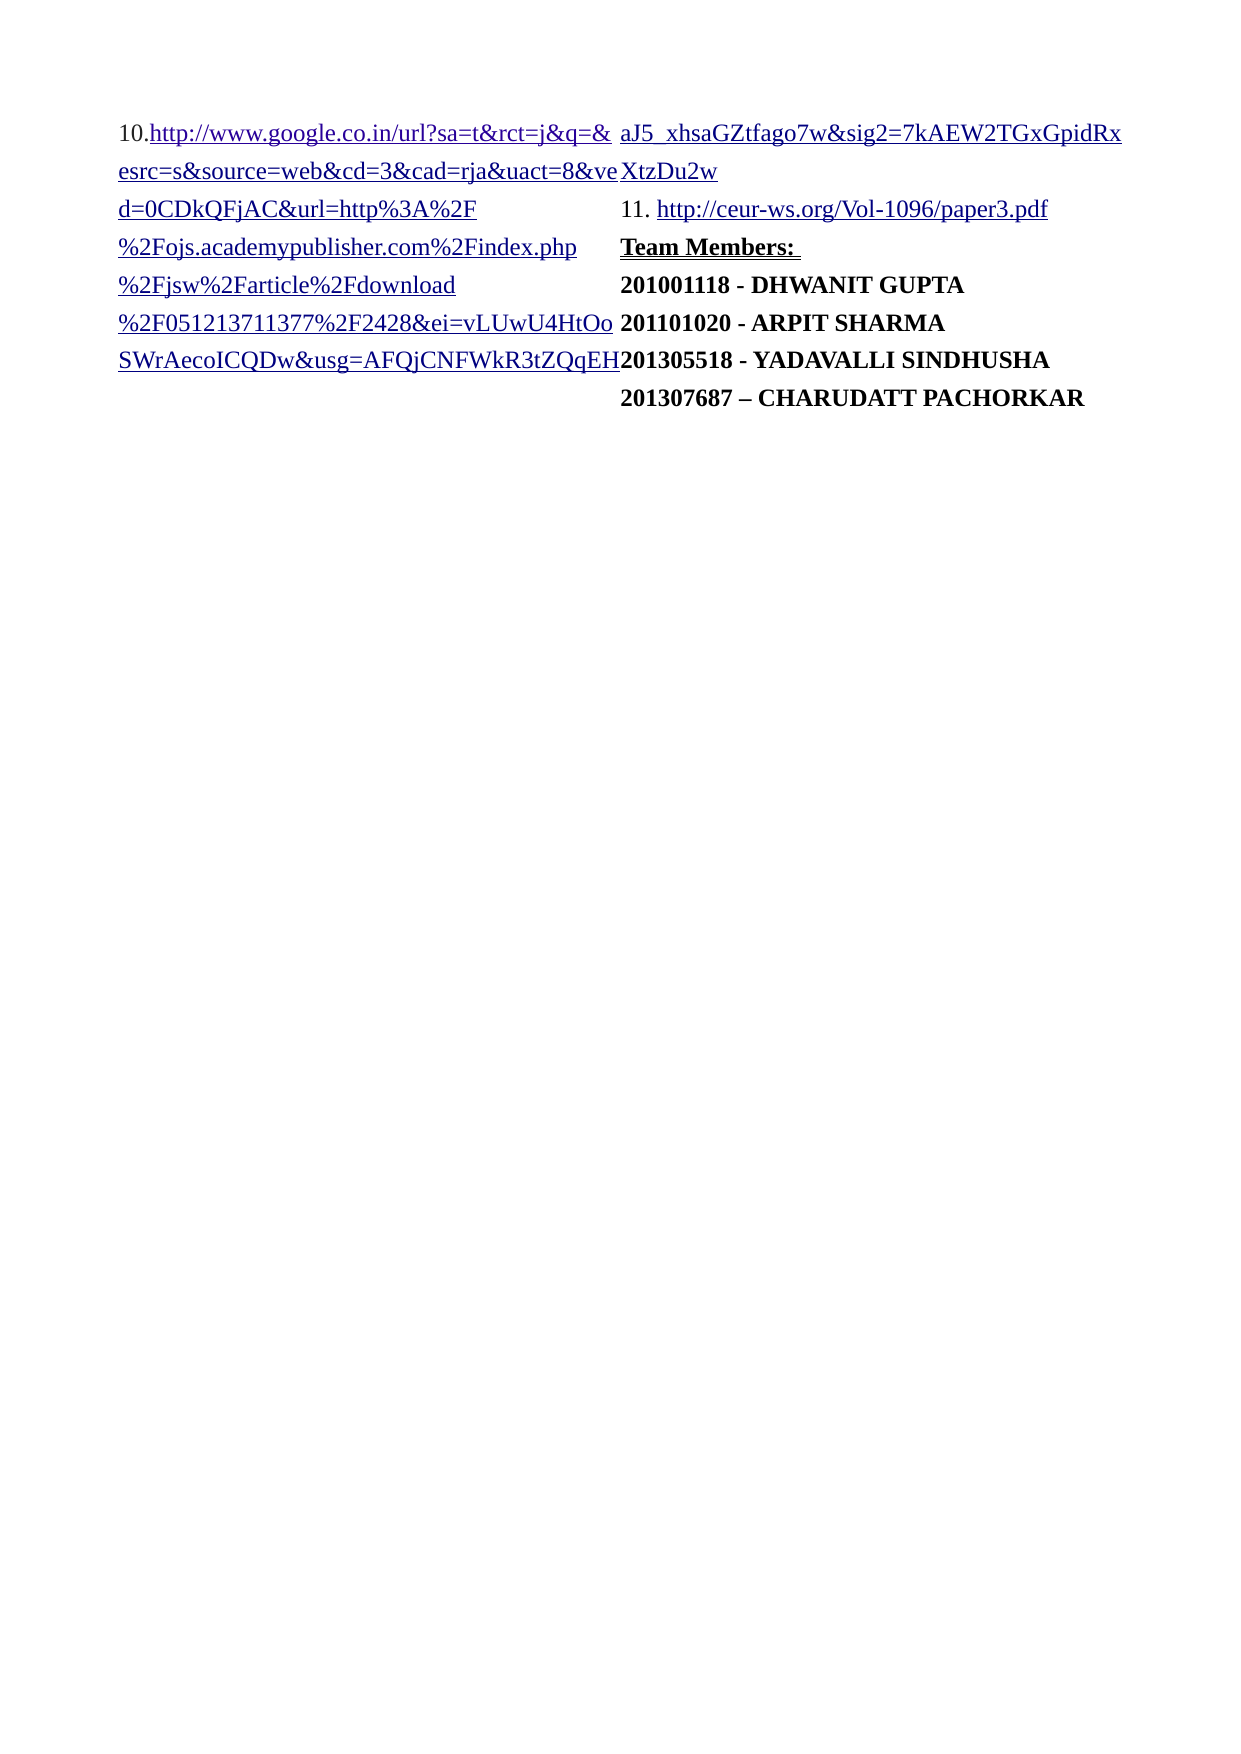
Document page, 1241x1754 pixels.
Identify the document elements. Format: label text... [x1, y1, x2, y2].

text 201101020 - ARPIT SHARMA [620, 308, 1122, 336]
text 11. http://ceur-ws.org/Vol-1096/paper3.pdf [620, 194, 1122, 223]
text Team Members: [620, 232, 1122, 261]
text esrc=s&source=web&cd=3&cad=rja&uact=8&ved=0CDkQFjAC&url=http%3A%2F%2Fojs.academypublisher.com%2Findex.php%2Fjsw%2Farticle%2Fdownload%2F051213711377%2F2428&ei=vLUwU4HtOoSWrAecoICQDw&usg=AFQjCNFWkR3tZQqEHaJ5_xhsaGZtfago7w&sig2=7kAEW2TGxGpidRxXtzDu2w [118, 144, 1122, 371]
text 201001118 - DHWANIT GUPTA [620, 270, 1122, 298]
text 201305518 - YADAVALLI SINDHUSHA [620, 346, 1122, 374]
text 10.http://www.google.co.in/url?sa=t&rct=j&q=& [118, 118, 620, 147]
text 201307687 – CHARUDATT PACHORKAR [620, 383, 1122, 412]
text esrc=s&source=web&cd=3&cad=rja&uact=8&ved=0CDkQFjAC&url=http%3A%2F%2Fojs.academypublisher.com%2Findex.php%2Fjsw%2Farticle%2Fdownload%2F051213711377%2F2428&ei=vLUwU4HtOoSWrAecoICQDw&usg=AFQjCNFWkR3tZQqEHaJ5_xhsaGZtfago7w&sig2=7kAEW2TGxGpidRxXtzDu2w [620, 118, 1122, 143]
